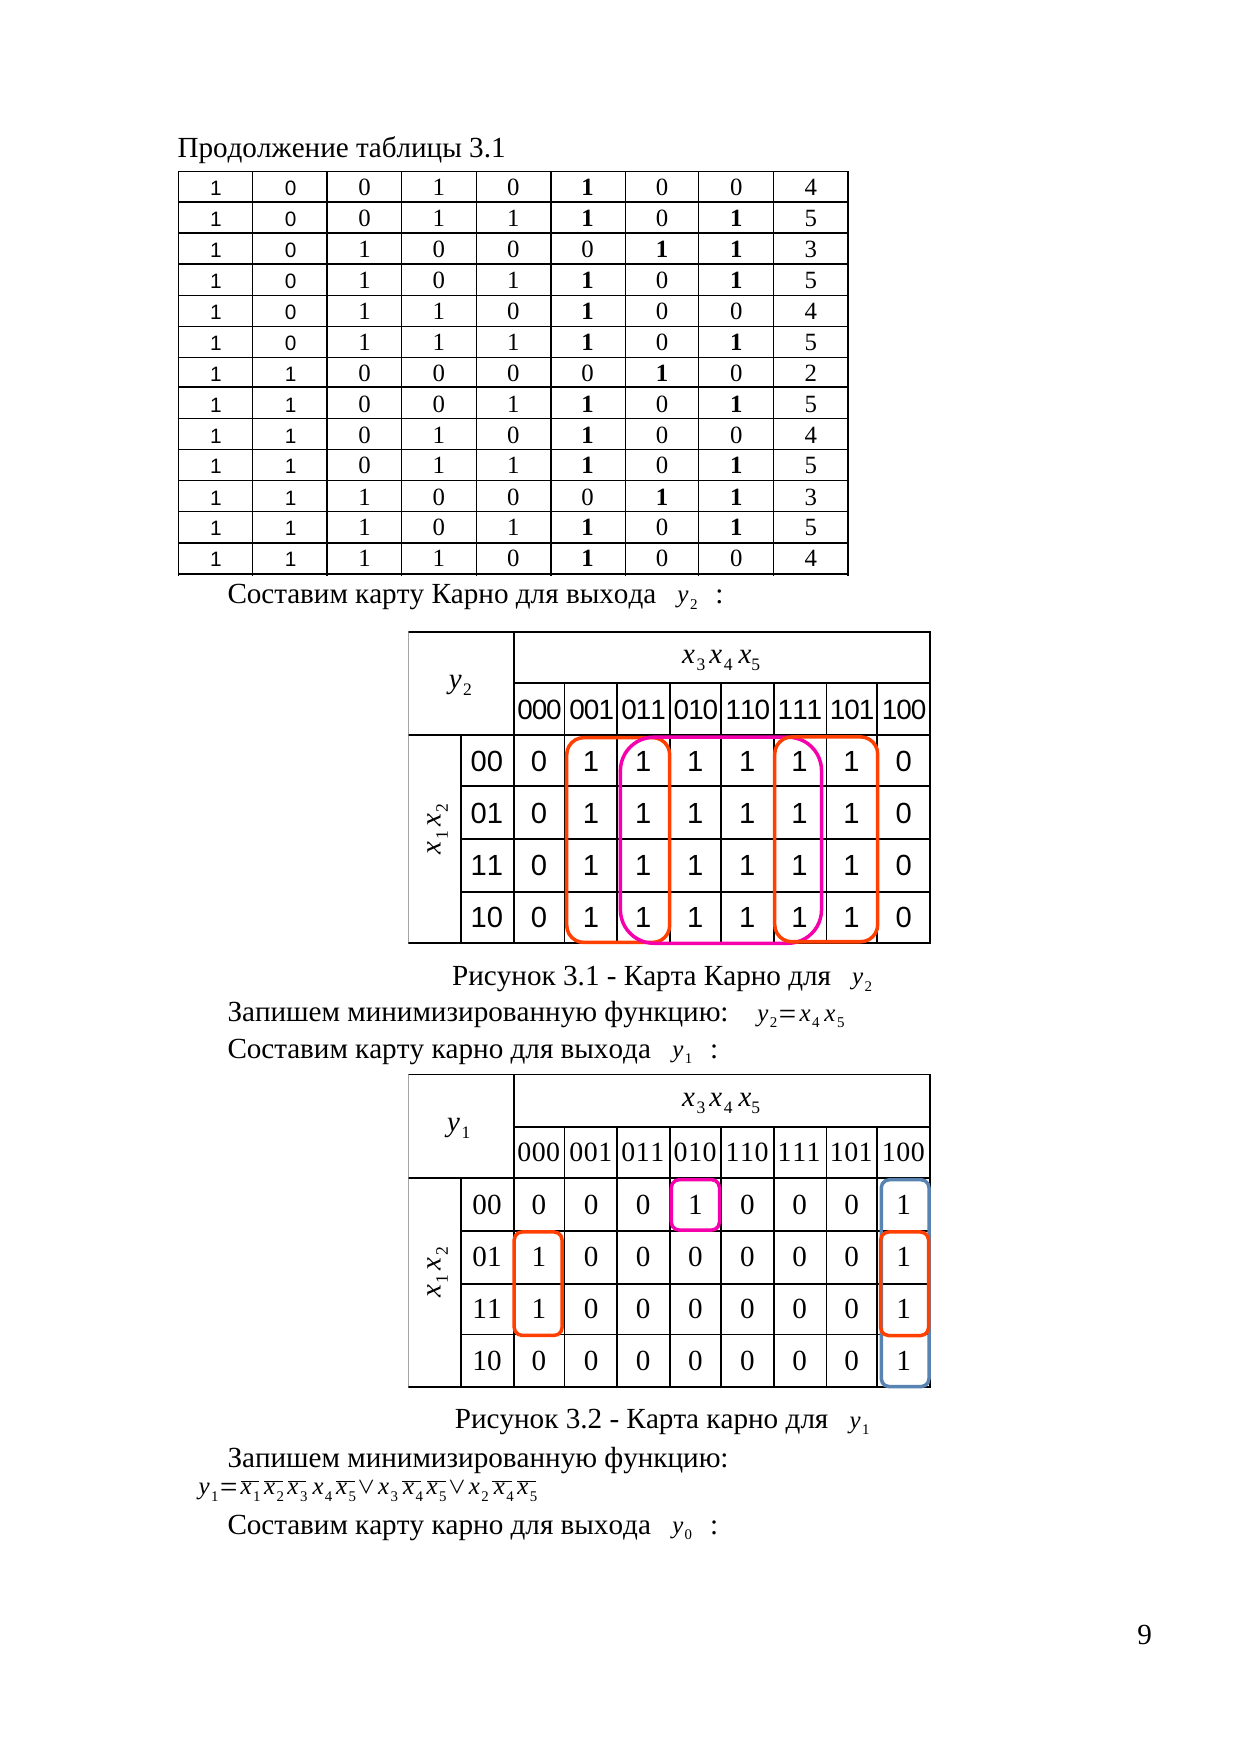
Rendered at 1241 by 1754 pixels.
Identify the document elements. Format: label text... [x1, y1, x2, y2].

text Рисунок 3.1 - Карта Карно для [193, 631, 1148, 994]
text Продолжение таблицы 3.1 [177, 130, 863, 163]
text Запишем минимизированную функцию: [177, 1067, 1152, 1473]
text Запишем минимизированную функцию: [177, 612, 1152, 1031]
text Составим карту Карно для выхода: [177, 117, 1152, 612]
text Составим карту карно для выхода: [177, 1031, 1152, 1067]
text Составим карту карно для выхода: [177, 1507, 1152, 1543]
text Рисунок 3.2 - Карта карно для [193, 1086, 1148, 1438]
